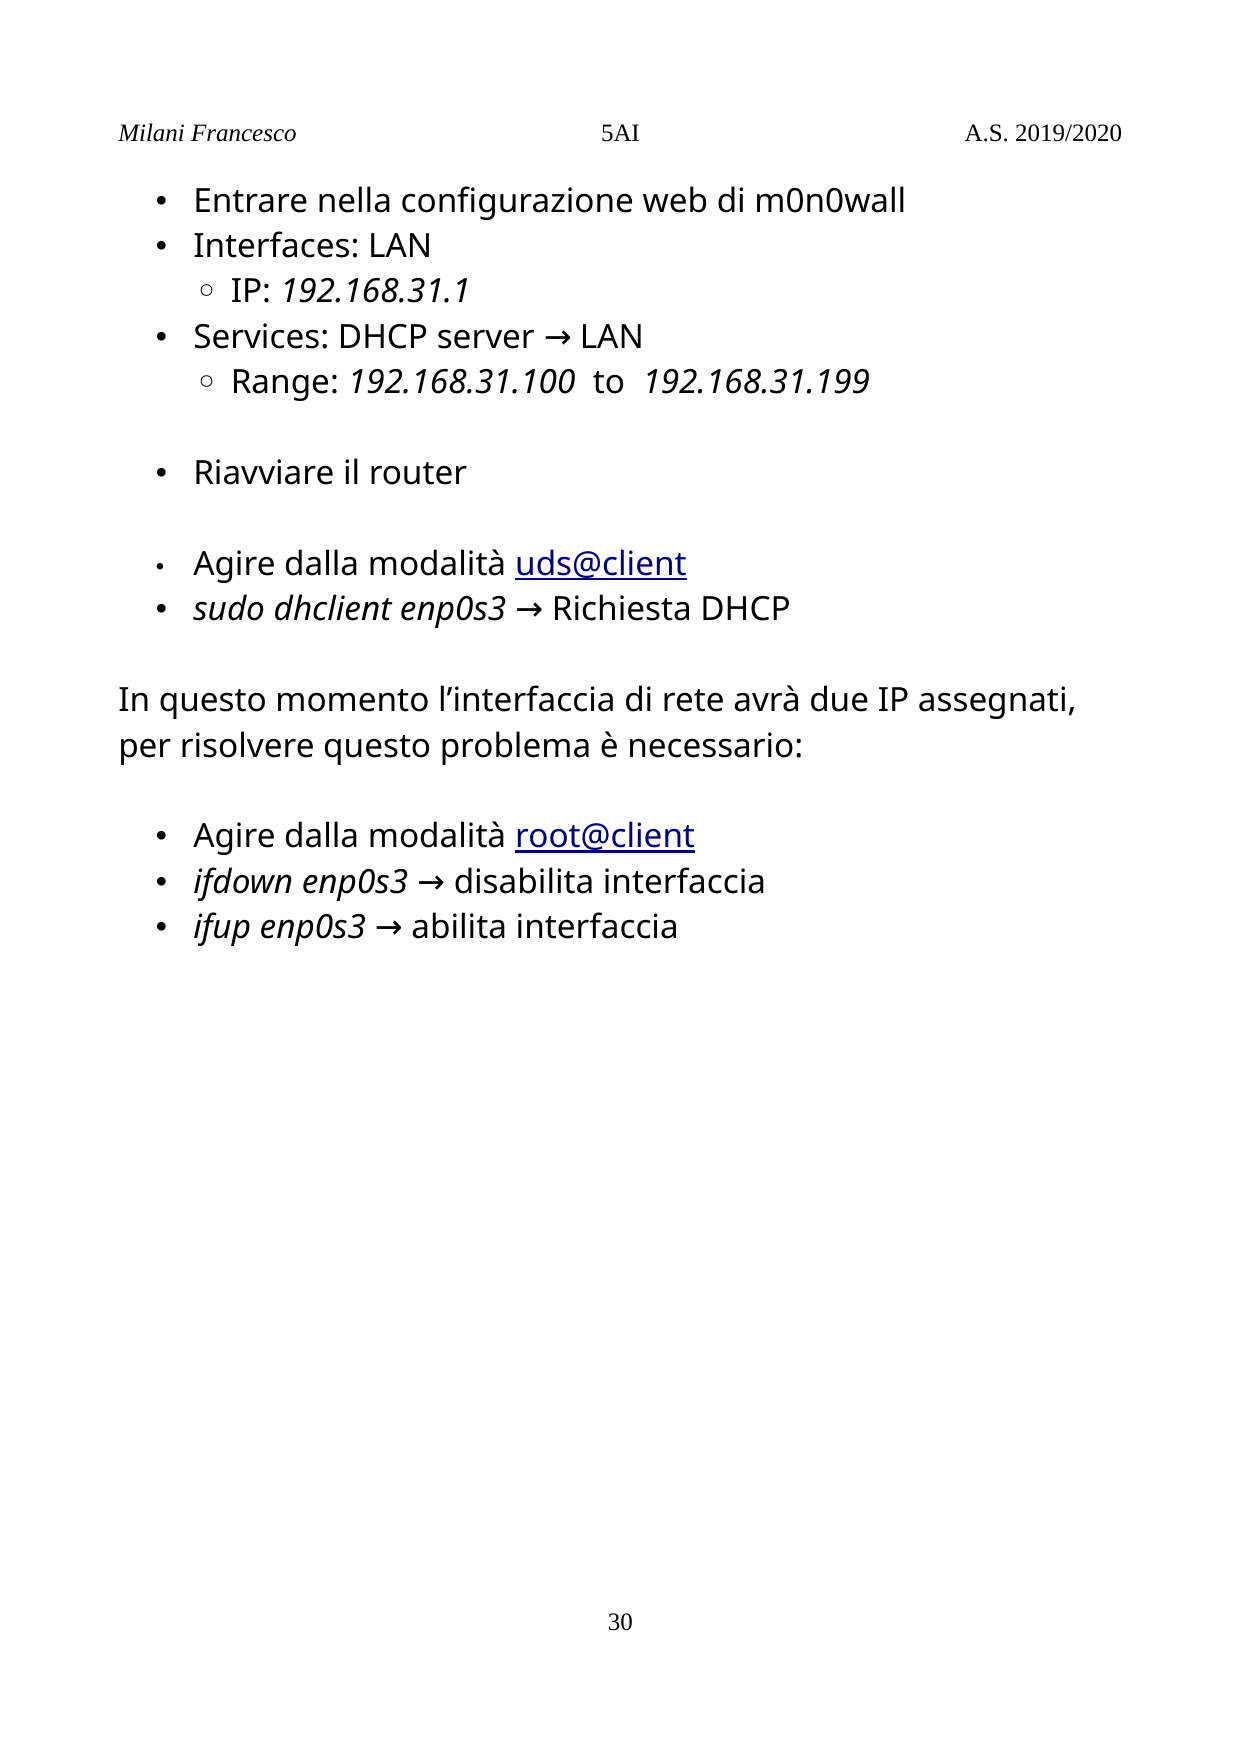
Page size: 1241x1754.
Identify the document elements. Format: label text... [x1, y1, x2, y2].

list Range: 192.168.31.100 to 192.168.31.199 [193, 358, 1122, 403]
list ifdown enp0s3 → disabilita interfaccia [156, 858, 1122, 903]
list ifup enp0s3 → abilita interfaccia [156, 903, 1122, 948]
list Agire dalla modalità root@client [156, 812, 1122, 858]
list Interfaces: LAN [156, 222, 1122, 267]
list sudo dhclient enp0s3 → Richiesta DHCP [156, 585, 1122, 631]
list IP: 192.168.31.1 [193, 267, 1122, 313]
list Entrare nella configurazione web di m0n0wall [156, 176, 1122, 222]
text In questo momento l’interfaccia di rete avrà due IP assegnati, per risolvere questo problema è necessario: [118, 676, 1122, 767]
list Services: DHCP server → LAN [156, 313, 1122, 358]
list Agire dalla modalità uds@client [156, 540, 1122, 585]
list Riavviare il router [156, 449, 1122, 494]
